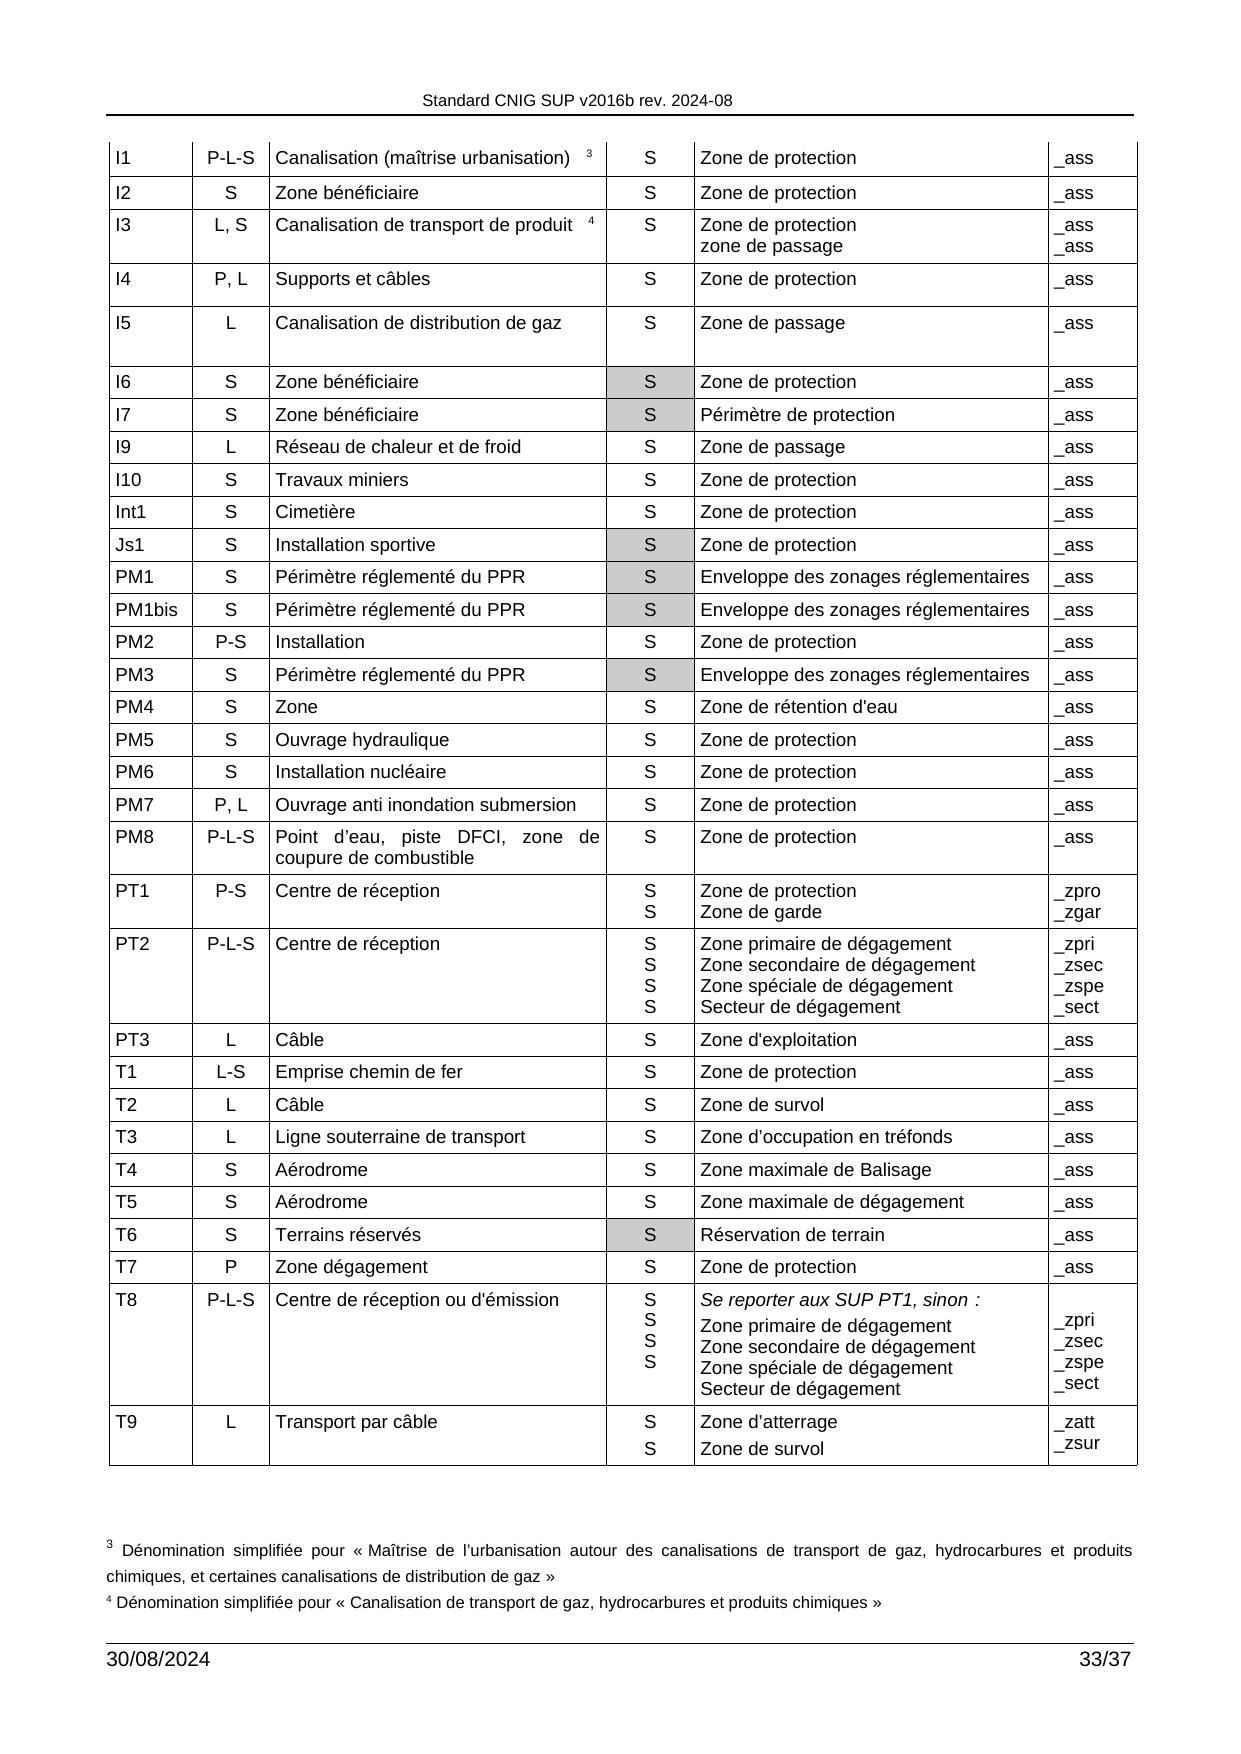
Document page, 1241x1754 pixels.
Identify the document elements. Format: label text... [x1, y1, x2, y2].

table_cell I4 [110, 264, 192, 306]
table_cell Canalisation (maîtrise urbanisation) [270, 142, 606, 176]
table_cell _zpro _zgar [1049, 875, 1137, 928]
table_cell Emprise chemin de fer [270, 1057, 606, 1088]
table_cell _ass [1049, 307, 1137, 366]
table_cell Réservation de terrain [695, 1219, 1048, 1251]
table_cell L [193, 1406, 269, 1465]
table_cell Zone maximale de dégagement [695, 1187, 1048, 1218]
table_cell L [193, 1122, 269, 1153]
table_cell PM2 [110, 627, 192, 658]
table_cell P, L [193, 789, 269, 821]
table_cell S S [607, 1406, 694, 1465]
table_cell Zone de protection [695, 177, 1048, 209]
table_cell Câble [270, 1024, 606, 1056]
table_cell S [607, 659, 694, 691]
table_cell P [193, 1252, 269, 1283]
table_cell I7 [110, 399, 192, 431]
table_cell S [607, 1122, 694, 1153]
table_cell Périmètre réglementé du PPR [270, 562, 606, 593]
table_cell S [193, 659, 269, 691]
table_cell Zone de protection zone de passage [695, 210, 1048, 263]
table_cell S [607, 757, 694, 788]
table_cell Ouvrage hydraulique [270, 724, 606, 756]
table_cell L [193, 1089, 269, 1121]
table_cell Ouvrage anti inondation submersion [270, 789, 606, 821]
table_cell P-L-S [193, 929, 269, 1023]
table_cell I6 [110, 367, 192, 398]
table_cell S [193, 594, 269, 626]
table_cell S [193, 367, 269, 398]
table_cell Zone de protection [695, 724, 1048, 756]
table_cell PT2 [110, 929, 192, 1023]
table_cell S S S S [607, 1284, 694, 1405]
table_cell P-L-S [193, 1284, 269, 1405]
table_cell _ass [1049, 659, 1137, 691]
table_cell PM8 [110, 822, 192, 874]
table_cell Zone de protection [695, 497, 1048, 528]
table_cell PM5 [110, 724, 192, 756]
table_cell _ass [1049, 1089, 1137, 1121]
table_cell L [193, 1024, 269, 1056]
table_cell _ass [1049, 692, 1137, 723]
table_cell P-S [193, 875, 269, 928]
table_cell PT1 [110, 875, 192, 928]
table_cell S [607, 562, 694, 593]
table_cell S [193, 1219, 269, 1251]
table_cell S [607, 307, 694, 366]
table_cell _ass _ass [1049, 210, 1137, 263]
table_cell S [193, 562, 269, 593]
table_cell S [607, 432, 694, 463]
table_cell Zone d'exploitation [695, 1024, 1048, 1056]
table_cell S S [607, 875, 694, 928]
table_cell L, S [193, 210, 269, 263]
table_cell _ass [1049, 789, 1137, 821]
table_cell _ass [1049, 1057, 1137, 1088]
table_cell Zone de survol [695, 1089, 1048, 1121]
table_cell Point d’eau, piste DFCI, zone de coupure de combustible [270, 822, 606, 874]
table_cell Zone maximale de Balisage [695, 1154, 1048, 1186]
table_cell Centre de réception [270, 929, 606, 1023]
table_cell Zone de protection [695, 264, 1048, 306]
table_cell _ass [1049, 724, 1137, 756]
table_cell PT3 [110, 1024, 192, 1056]
table_cell S [193, 1154, 269, 1186]
table_cell Zone d’atterrage Zone de survol [695, 1406, 1048, 1465]
table_cell Enveloppe des zonages réglementaires [695, 659, 1048, 691]
table_cell Canalisation de transport de produit [270, 210, 606, 263]
table_cell Centre de réception ou d'émission [270, 1284, 606, 1405]
table_cell PM1bis [110, 594, 192, 626]
table_cell Transport par câble [270, 1406, 606, 1465]
table_cell I10 [110, 464, 192, 496]
table_cell S [607, 1024, 694, 1056]
table_cell S [193, 529, 269, 561]
table_cell _ass [1049, 1187, 1137, 1218]
table_cell T2 [110, 1089, 192, 1121]
table_cell S [607, 177, 694, 209]
table_cell Zone bénéficiaire [270, 367, 606, 398]
table_cell S [607, 1089, 694, 1121]
table_cell Zone de protection [695, 1057, 1048, 1088]
table_cell P-S [193, 627, 269, 658]
table_cell Cimetière [270, 497, 606, 528]
table_cell _ass [1049, 627, 1137, 658]
table_cell Zone de rétention d'eau [695, 692, 1048, 723]
table_cell S [607, 1252, 694, 1283]
table_cell I3 [110, 210, 192, 263]
table_cell S [607, 1187, 694, 1218]
table_cell I9 [110, 432, 192, 463]
table_cell _ass [1049, 1024, 1137, 1056]
table_cell L [193, 307, 269, 366]
table_cell Centre de réception [270, 875, 606, 928]
table_cell Zone de protection [695, 367, 1048, 398]
table_cell S [607, 142, 694, 176]
table_cell T8 [110, 1284, 192, 1405]
table_cell I2 [110, 177, 192, 209]
table_cell _ass [1049, 1122, 1137, 1153]
table_cell Canalisation de distribution de gaz [270, 307, 606, 366]
table_cell Zone d’occupation en tréfonds [695, 1122, 1048, 1153]
table_cell S [193, 724, 269, 756]
table_cell _ass [1049, 1219, 1137, 1251]
table_cell _ass [1049, 264, 1137, 306]
table_cell Zone dégagement [270, 1252, 606, 1283]
table_cell PM4 [110, 692, 192, 723]
table_cell S [607, 497, 694, 528]
table_cell Zone primaire de dégagement Zone secondaire de dégagement Zone spéciale de dégagement Secteur de dégagement [695, 929, 1048, 1023]
table_cell Zone de protection [695, 822, 1048, 874]
table_cell Zone bénéficiaire [270, 399, 606, 431]
table_cell _ass [1049, 367, 1137, 398]
table_cell _ass [1049, 177, 1137, 209]
table_cell Installation nucléaire [270, 757, 606, 788]
table_cell I5 [110, 307, 192, 366]
table_cell S [607, 529, 694, 561]
table_cell T1 [110, 1057, 192, 1088]
table_cell S [193, 757, 269, 788]
table_cell Zone de protection [695, 1252, 1048, 1283]
table_cell Câble [270, 1089, 606, 1121]
table_cell Périmètre de protection [695, 399, 1048, 431]
table_cell L [193, 432, 269, 463]
table_cell PM6 [110, 757, 192, 788]
table_cell T4 [110, 1154, 192, 1186]
table_cell _zpri _zsec _zspe _sect [1049, 929, 1137, 1023]
table_cell Zone de passage [695, 432, 1048, 463]
table_cell _ass [1049, 399, 1137, 431]
table_cell Zone de protection [695, 529, 1048, 561]
table_cell Installation sportive [270, 529, 606, 561]
table_cell Se reporter aux SUP PT1, sinon : Zone primaire de dégagement Zone secondaire de dégagement Zone spéciale de dégagement Secteur de dégagement [695, 1284, 1048, 1405]
table_cell Ligne souterraine de transport [270, 1122, 606, 1153]
table_cell _zpri _zsec _zspe _sect [1049, 1284, 1137, 1405]
table_cell _ass [1049, 757, 1137, 788]
table_cell Enveloppe des zonages réglementaires [695, 594, 1048, 626]
table_cell S [607, 264, 694, 306]
table_cell Zone de protection [695, 142, 1048, 176]
table_cell _ass [1049, 562, 1137, 593]
table_cell T9 [110, 1406, 192, 1465]
table_cell _ass [1049, 529, 1137, 561]
table_cell Zone bénéficiaire [270, 177, 606, 209]
table_cell Installation [270, 627, 606, 658]
table_cell S [607, 1154, 694, 1186]
table_cell _ass [1049, 432, 1137, 463]
table_cell _zatt _zsur [1049, 1406, 1137, 1465]
table_cell S [607, 789, 694, 821]
table_cell S [607, 367, 694, 398]
table_cell _ass [1049, 142, 1137, 176]
table_cell S [607, 724, 694, 756]
table_cell P-L-S [193, 142, 269, 176]
table_cell S [607, 464, 694, 496]
table_cell Supports et câbles [270, 264, 606, 306]
table_cell _ass [1049, 464, 1137, 496]
table_cell S [607, 627, 694, 658]
table_cell T5 [110, 1187, 192, 1218]
table_cell S [607, 210, 694, 263]
table_cell S [607, 822, 694, 874]
table_cell Travaux miniers [270, 464, 606, 496]
table_cell S [607, 692, 694, 723]
table_cell _ass [1049, 1252, 1137, 1283]
table_cell Zone de protection [695, 789, 1048, 821]
table_cell Zone de passage [695, 307, 1048, 366]
table_cell S [193, 177, 269, 209]
table_cell P, L [193, 264, 269, 306]
table_cell S [193, 1187, 269, 1218]
table_cell PM7 [110, 789, 192, 821]
table_cell S [607, 1219, 694, 1251]
table_cell T7 [110, 1252, 192, 1283]
table_cell _ass [1049, 1154, 1137, 1186]
table_cell Int1 [110, 497, 192, 528]
table_cell L-S [193, 1057, 269, 1088]
table_cell Périmètre réglementé du PPR [270, 594, 606, 626]
table_cell Zone de protection [695, 464, 1048, 496]
table_cell S [607, 1057, 694, 1088]
table_cell S S S S [607, 929, 694, 1023]
table_cell S [193, 497, 269, 528]
table_cell Zone de protection [695, 757, 1048, 788]
table_cell PM1 [110, 562, 192, 593]
table_cell Enveloppe des zonages réglementaires [695, 562, 1048, 593]
table_cell S [193, 692, 269, 723]
table_cell Zone de protection Zone de garde [695, 875, 1048, 928]
table_cell T3 [110, 1122, 192, 1153]
table_cell T6 [110, 1219, 192, 1251]
table_cell I1 [110, 142, 192, 176]
table_cell Aérodrome [270, 1154, 606, 1186]
table_cell P-L-S [193, 822, 269, 874]
table_cell S [193, 399, 269, 431]
table_cell S [607, 594, 694, 626]
table_cell _ass [1049, 497, 1137, 528]
table_cell S [607, 399, 694, 431]
table_cell Terrains réservés [270, 1219, 606, 1251]
table_cell Réseau de chaleur et de froid [270, 432, 606, 463]
table_cell _ass [1049, 594, 1137, 626]
table_cell Aérodrome [270, 1187, 606, 1218]
table_cell Zone de protection [695, 627, 1048, 658]
table_cell Js1 [110, 529, 192, 561]
table_cell PM3 [110, 659, 192, 691]
table_cell _ass [1049, 822, 1137, 874]
table_cell S [193, 464, 269, 496]
table_cell Périmètre réglementé du PPR [270, 659, 606, 691]
table_cell Zone [270, 692, 606, 723]
